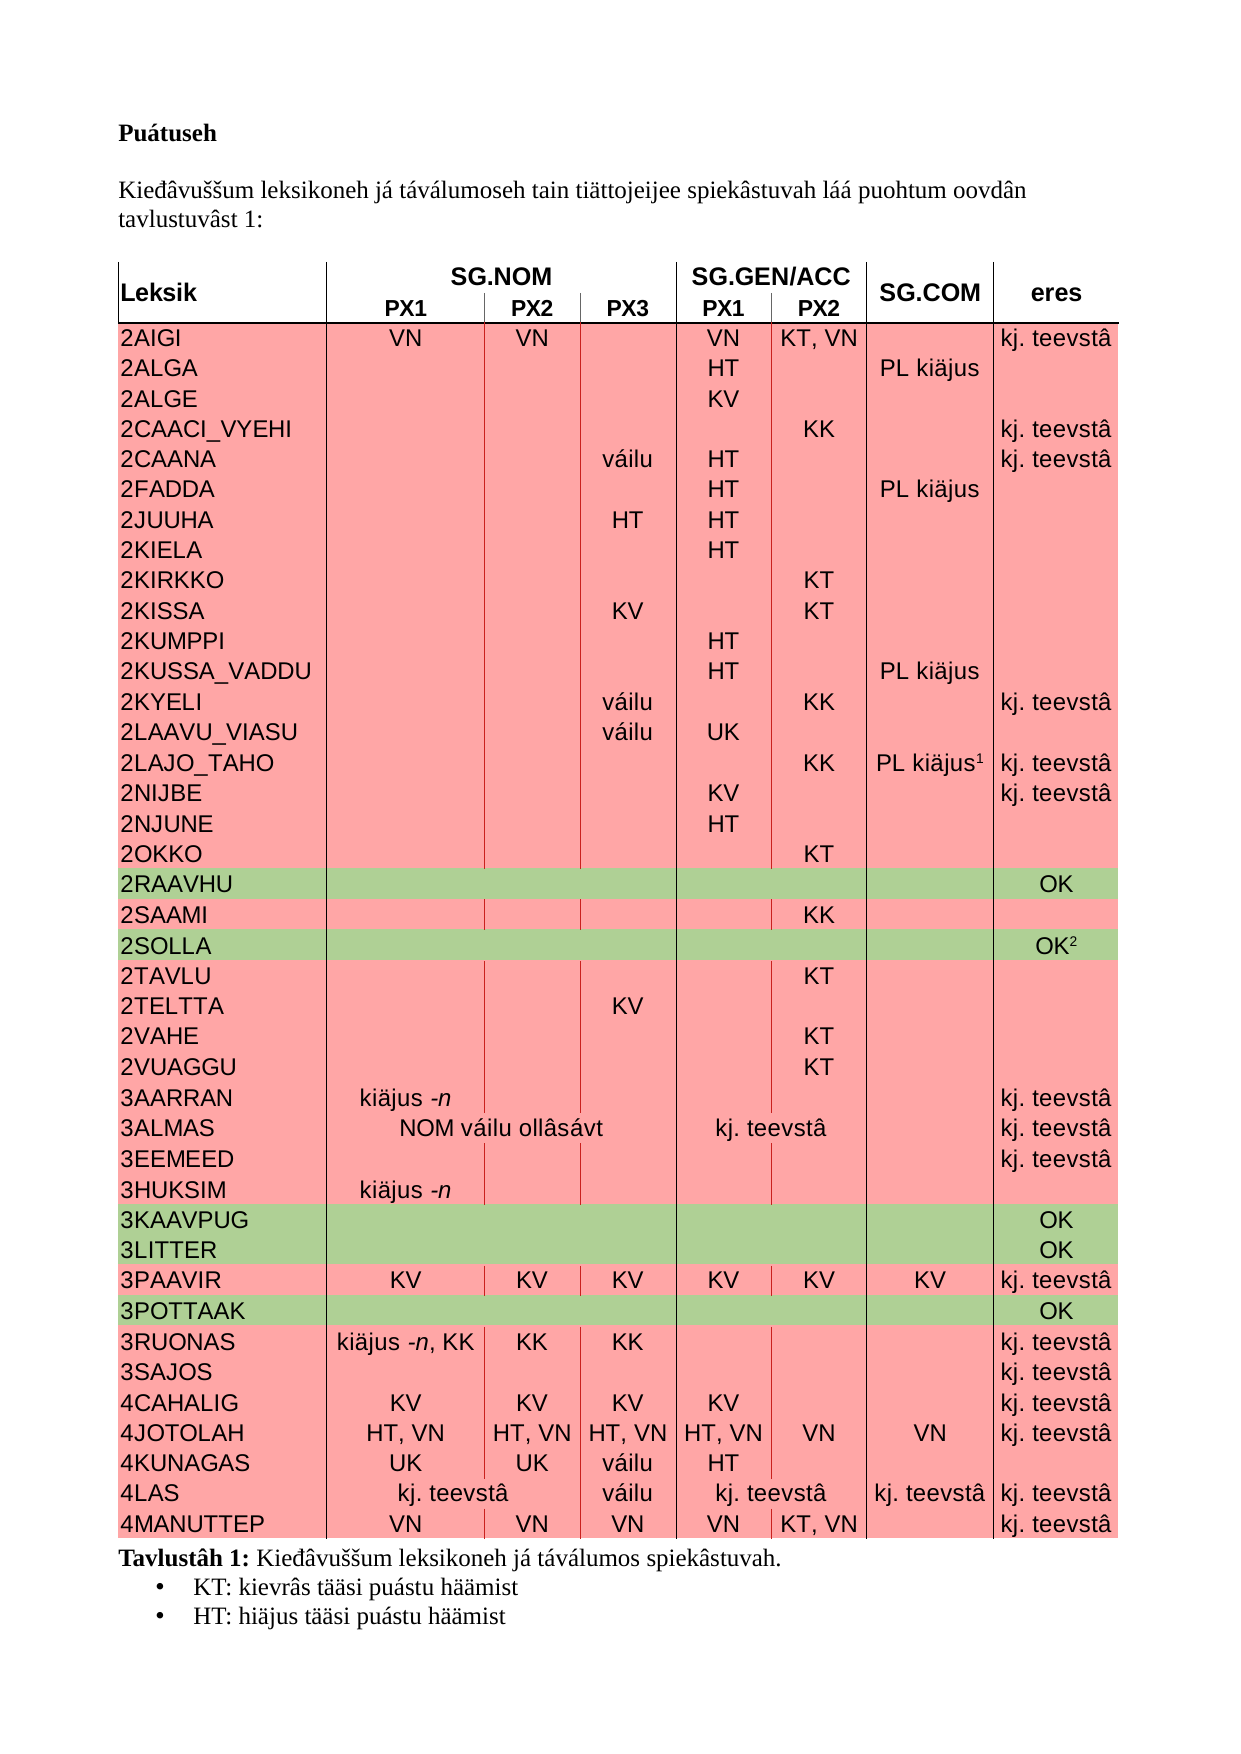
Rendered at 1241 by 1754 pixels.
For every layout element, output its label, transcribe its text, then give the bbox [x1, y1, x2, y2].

text Kieđâvuššum leksikoneh já táválumoseh tain tiättojeijee spiekâstuvah láá puohtum oovdân tavlustuvâst 1: [118, 176, 1122, 233]
list KT: kievrâs tääsi puástu häämist [156, 1572, 1122, 1601]
text Puátuseh [118, 118, 1122, 147]
list HT: hiäjus tääsi puástu häämist [156, 1601, 1122, 1630]
text Tavlustâh 1: Kieđâvuššum leksikoneh já táválumos spiekâstuvah. [118, 233, 1122, 1572]
